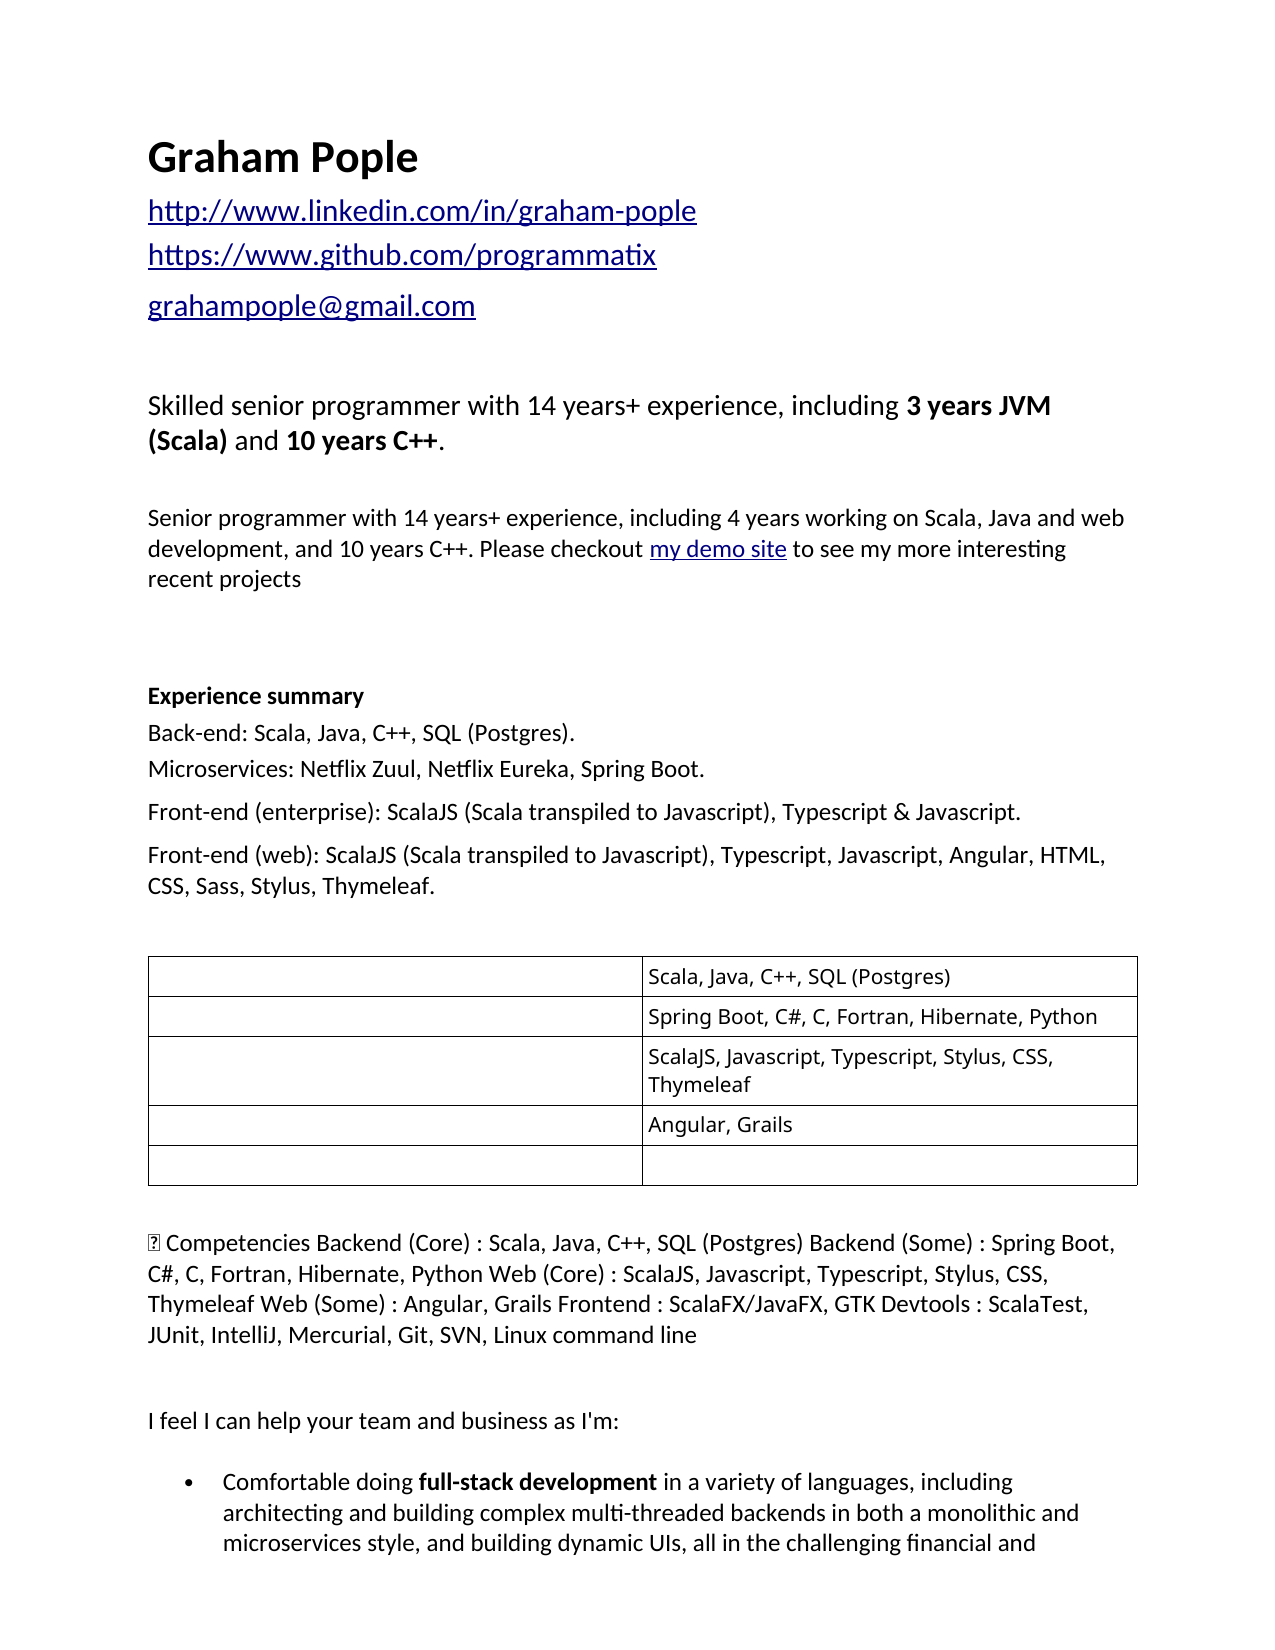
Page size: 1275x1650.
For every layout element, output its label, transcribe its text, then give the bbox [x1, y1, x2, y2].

table_cell [149, 1037, 642, 1104]
subtitle Back-end: Scala, Java, C++, SQL (Postgres). [148, 717, 1137, 747]
table_cell [149, 1106, 642, 1144]
text I feel I can help your team and business as I'm: [148, 1405, 1137, 1436]
list Comfortable doing full-stack development in a variety of languages, including architecting and building complex multi-threaded backends in both a monolithic and microservices style, and building dynamic UIs, all in the challenging financial and [185, 1466, 1137, 1558]
text https://www.github.com/programmatix [148, 235, 1137, 273]
text Senior programmer with 14 years+ experience, including 4 years working on Scala, Java and web development, and 10 years C++. Please checkout my demo site to see my more interesting recent projects [148, 502, 1137, 594]
subtitle Skilled senior programmer with 14 years+ experience, including 3 years JVM (Scala) and 10 years C++. [148, 387, 1137, 458]
table_cell [149, 997, 642, 1036]
table_cell Angular, Grails [643, 1106, 1137, 1144]
table_cell [149, 1146, 642, 1184]
table_header Scala, Java, C++, SQL (Postgres) [643, 957, 1137, 996]
table_cell Spring Boot, C#, C, Fortran, Hibernate, Python [643, 997, 1137, 1036]
table_cell ScalaJS, Javascript, Typescript, Stylus, CSS, Thymeleaf [643, 1037, 1137, 1104]
text grahampople@gmail.com [148, 286, 1137, 324]
table_cell [643, 1146, 1137, 1184]
text  Competencies Backend (Core) : Scala, Java, C++, SQL (Postgres) Backend (Some) : Spring Boot, C#, C, Fortran, Hibernate, Python Web (Core) : ScalaJS, Javascript, Typescript, Stylus, CSS, Thymeleaf Web (Some) : Angular, Grails Frontend : ScalaFX/JavaFX, GTK Devtools : ScalaTest, JUnit, IntelliJ, Mercurial, Git, SVN, Linux command line [148, 1228, 1137, 1350]
title Graham Pople [148, 128, 1137, 184]
text Front-end (enterprise): ScalaJS (Scala transpiled to Javascript), Typescript & Javascript. [148, 796, 1137, 827]
text Front-end (web): ScalaJS (Scala transpiled to Javascript), Typescript, Javascript, Angular, HTML, CSS, Sass, Stylus, Thymeleaf. [148, 839, 1137, 901]
text Microservices: Netflix Zuul, Netflix Eureka, Spring Boot. [148, 753, 1137, 784]
subtitle Experience summary [148, 680, 1137, 710]
table_header [149, 957, 642, 996]
subtitle http://www.linkedin.com/in/graham-pople [148, 191, 1137, 229]
